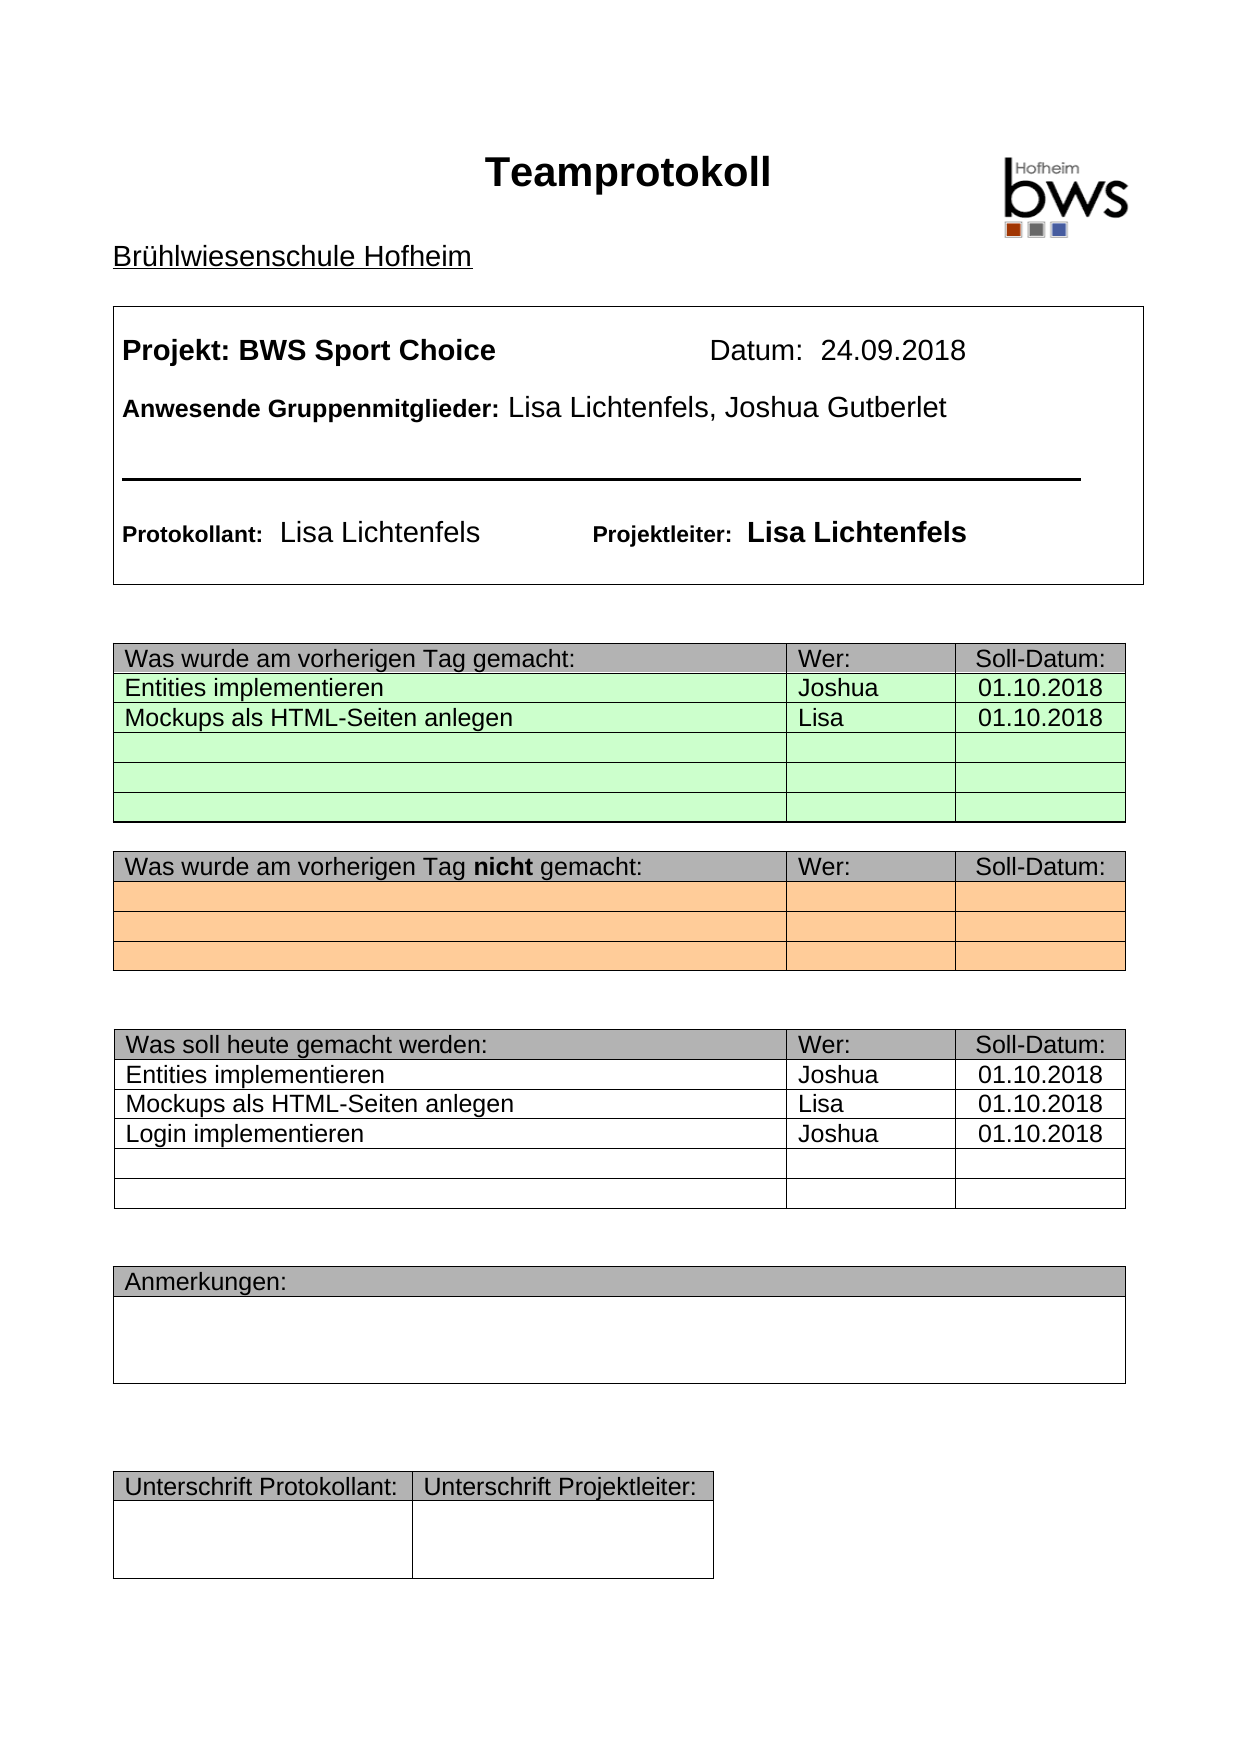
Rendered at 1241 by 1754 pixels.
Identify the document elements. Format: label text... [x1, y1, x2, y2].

table_cell 01.10.2018 [956, 703, 1125, 732]
table_header Wer: [787, 644, 955, 672]
table_cell [956, 912, 1125, 941]
table_cell [787, 942, 955, 970]
table_cell [956, 733, 1125, 762]
table_cell [115, 1179, 786, 1208]
table_cell [114, 942, 786, 970]
table_cell [114, 1297, 1125, 1383]
table_header Wer: [787, 1030, 955, 1059]
table_header Unterschrift Protokollant: [114, 1472, 412, 1500]
table_header Unterschrift Projektleiter: [413, 1472, 713, 1500]
title Teamprotokoll [112, 148, 983, 196]
table_cell [787, 1149, 955, 1178]
table_cell [956, 763, 1125, 792]
table_header Soll-Datum: [956, 644, 1125, 672]
table_header Was wurde am vorherigen Tag gemacht: [114, 644, 786, 672]
text Projekt: BWS Sport Choice Datum: 24.09.2018 [114, 330, 1143, 366]
text Protokollant: Lisa Lichtenfels Projektleiter: Lisa Lichtenfels [114, 512, 1143, 548]
table_cell Joshua [787, 1119, 955, 1148]
table_cell [956, 1179, 1125, 1208]
table_cell 01.10.2018 [956, 1090, 1125, 1118]
table_cell [787, 912, 955, 941]
table_cell Joshua [787, 1060, 955, 1088]
table_cell [114, 1501, 412, 1578]
text Anwesende Gruppenmitglieder: Lisa Lichtenfels, Joshua Gutberlet [114, 387, 1143, 424]
table_cell [956, 882, 1125, 911]
table_cell [115, 1149, 786, 1178]
table_cell Lisa [787, 703, 955, 732]
table_cell [114, 793, 786, 821]
table_cell 01.10.2018 [956, 1060, 1125, 1088]
table_cell 01.10.2018 [956, 674, 1125, 702]
table_cell Entities implementieren [115, 1060, 786, 1088]
table_cell Mockups als HTML-Seiten anlegen [115, 1090, 786, 1118]
table_cell 01.10.2018 [956, 1119, 1125, 1148]
text Brühlwiesenschule Hofheim [112, 239, 1144, 272]
table_cell [114, 912, 786, 941]
table_cell [787, 763, 955, 792]
table_header Was wurde am vorherigen Tag nicht gemacht: [114, 852, 786, 881]
table_cell [787, 733, 955, 762]
table_cell Login implementieren [115, 1119, 786, 1148]
table_header Soll-Datum: [956, 1030, 1125, 1059]
table_header Wer: [787, 852, 955, 881]
table_cell [114, 733, 786, 762]
table_cell [787, 793, 955, 821]
table_cell [114, 882, 786, 911]
picture [983, 138, 1146, 253]
table_header Soll-Datum: [956, 852, 1125, 881]
table_cell Lisa [787, 1090, 955, 1118]
table_cell [413, 1501, 713, 1578]
table_cell Mockups als HTML-Seiten anlegen [114, 703, 786, 732]
table_cell [956, 1149, 1125, 1178]
table_cell [956, 942, 1125, 970]
table_cell [787, 1179, 955, 1208]
table_cell [956, 793, 1125, 821]
table_header Anmerkungen: [114, 1267, 1125, 1296]
table_cell [787, 882, 955, 911]
table_cell Entities implementieren [114, 674, 786, 702]
table_cell Joshua [787, 674, 955, 702]
table_cell [114, 763, 786, 792]
table_header Was soll heute gemacht werden: [115, 1030, 786, 1059]
